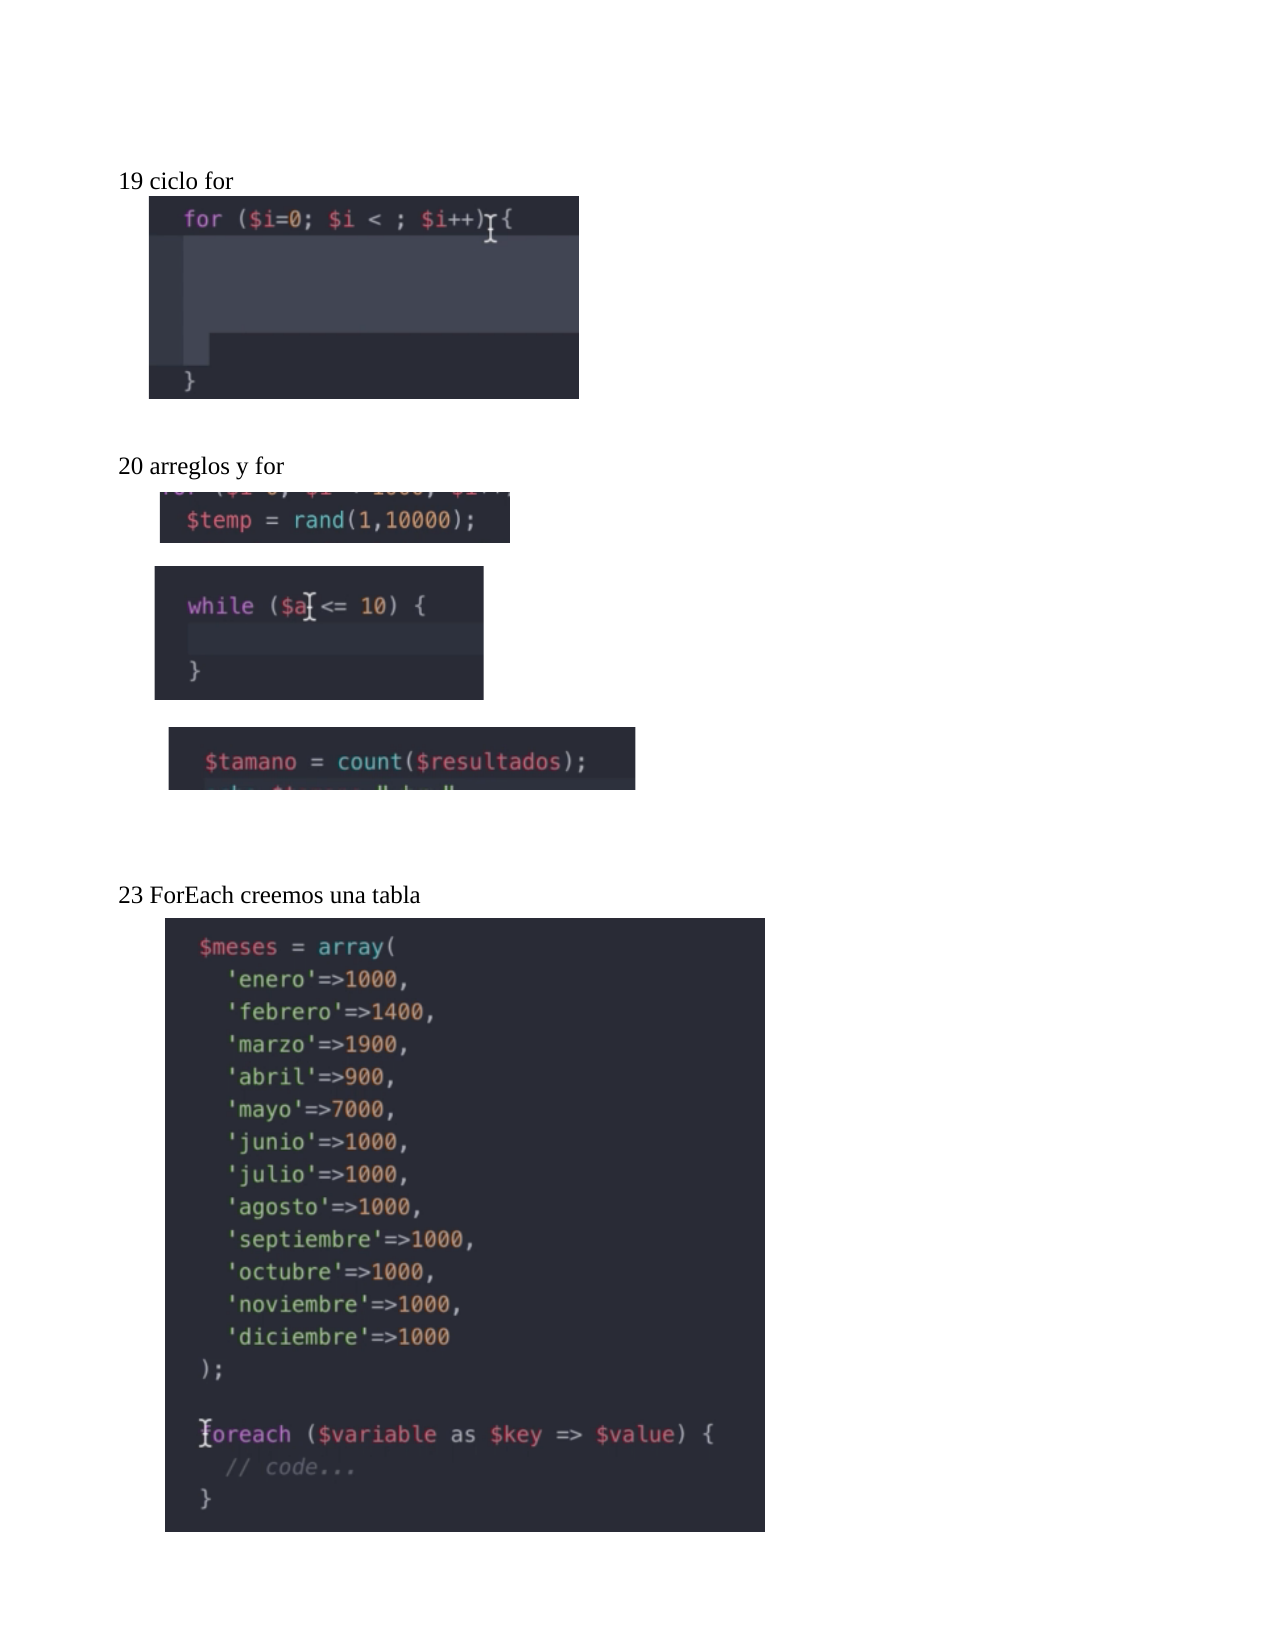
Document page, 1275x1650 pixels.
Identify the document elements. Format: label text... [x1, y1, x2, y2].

text 20 arreglos y for [118, 451, 1157, 480]
picture [154, 566, 484, 700]
picture [168, 727, 636, 790]
text 19 ciclo for [118, 166, 1157, 194]
picture [159, 492, 510, 543]
picture [148, 196, 579, 399]
picture [165, 918, 765, 1532]
text 23 ForEach creemos una tabla [118, 880, 1157, 908]
